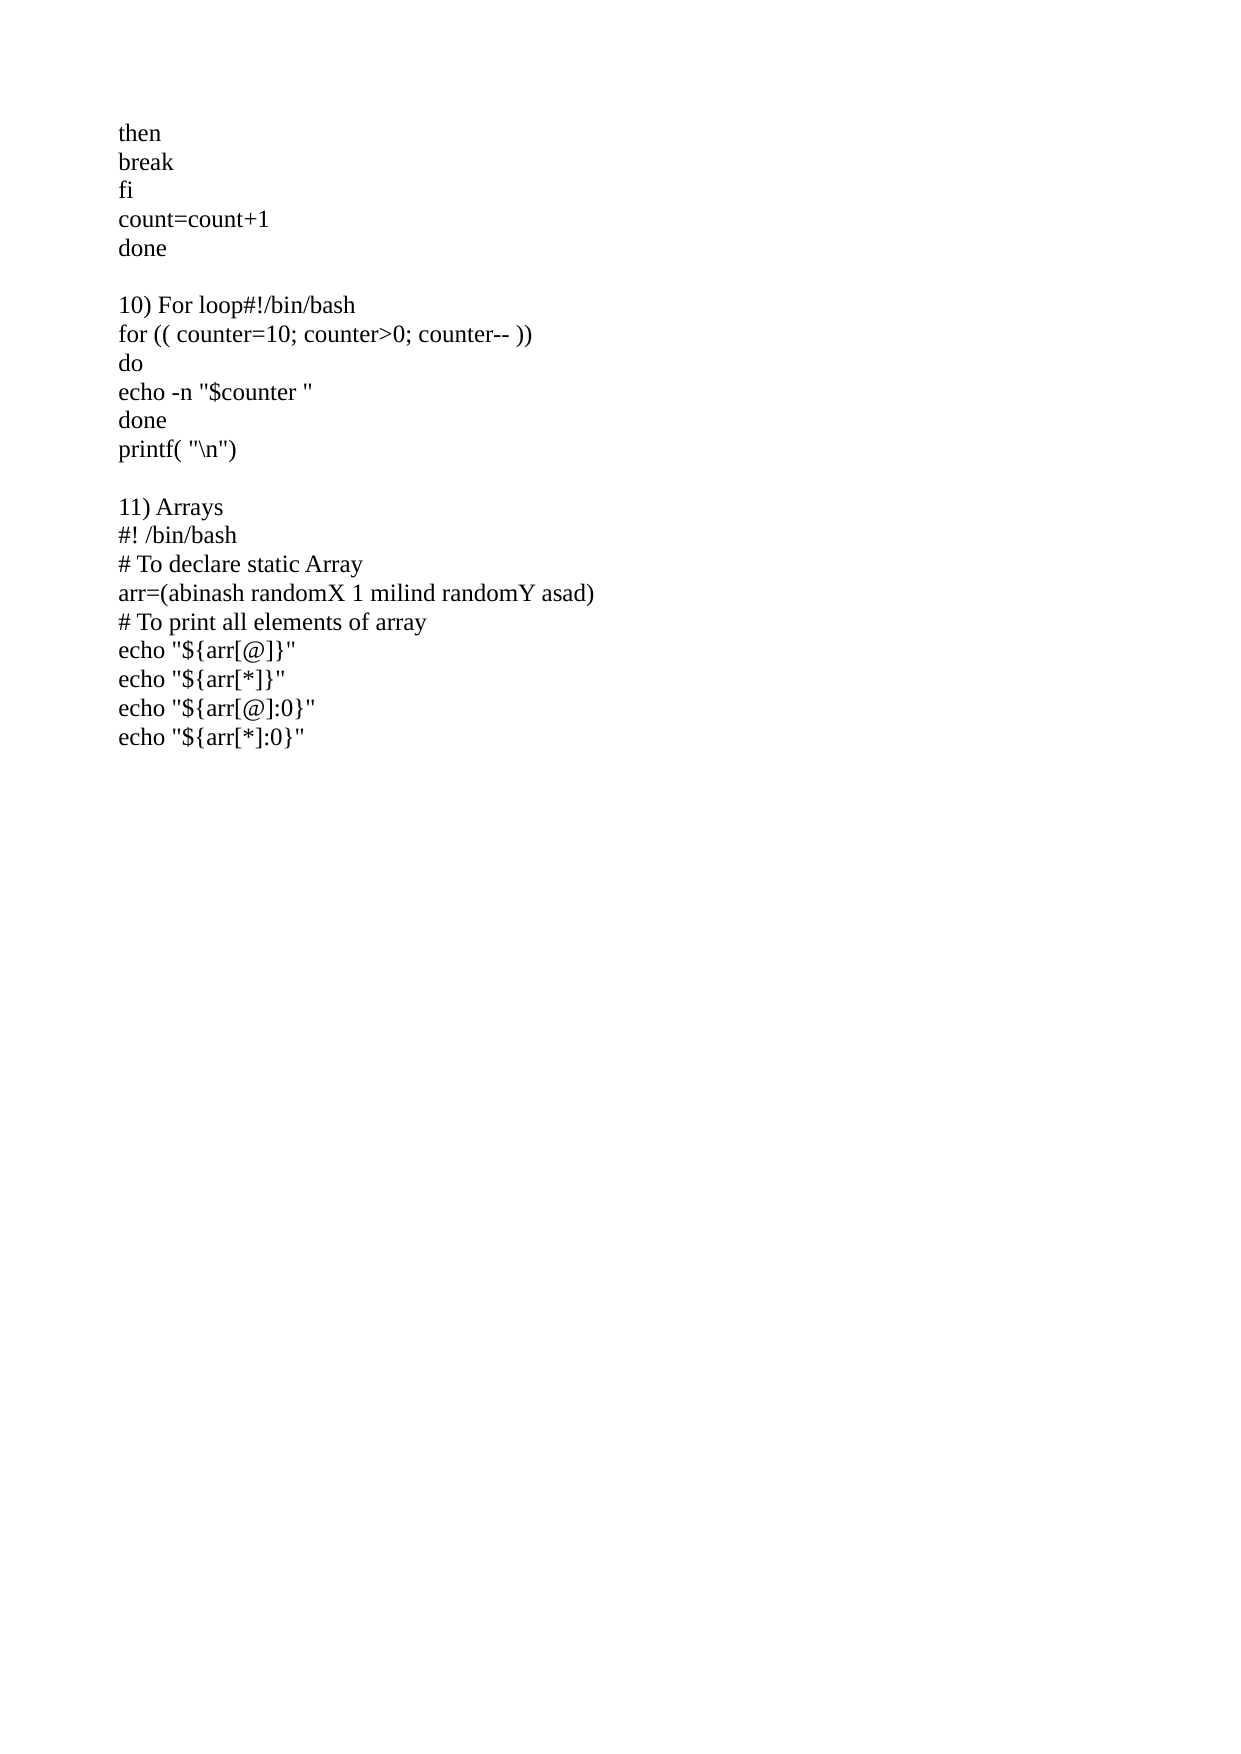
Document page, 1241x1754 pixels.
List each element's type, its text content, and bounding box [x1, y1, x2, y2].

text arr=(abinash randomX 1 milind randomY asad) [118, 578, 1122, 607]
text 11) Arrays [118, 492, 1122, 521]
text count=count+1 [118, 204, 1122, 233]
text break [118, 147, 1122, 176]
text #! /bin/bash [118, 521, 1122, 549]
text echo "${arr[*]:0}" [118, 722, 1122, 751]
text done [118, 406, 1122, 434]
text then [118, 118, 1122, 147]
text # To print all elements of array [118, 607, 1122, 636]
text fi [118, 176, 1122, 204]
text echo "${arr[@]:0}" [118, 693, 1122, 722]
text printf( "\n") [118, 434, 1122, 463]
text echo "${arr[*]}" [118, 664, 1122, 693]
text echo -n "$counter " [118, 377, 1122, 406]
text # To declare static Array [118, 549, 1122, 578]
text for (( counter=10; counter>0; counter-- )) [118, 319, 1122, 348]
text do [118, 348, 1122, 377]
text done [118, 233, 1122, 262]
text echo "${arr[@]}" [118, 636, 1122, 664]
text 10) For loop#!/bin/bash [118, 291, 1122, 319]
